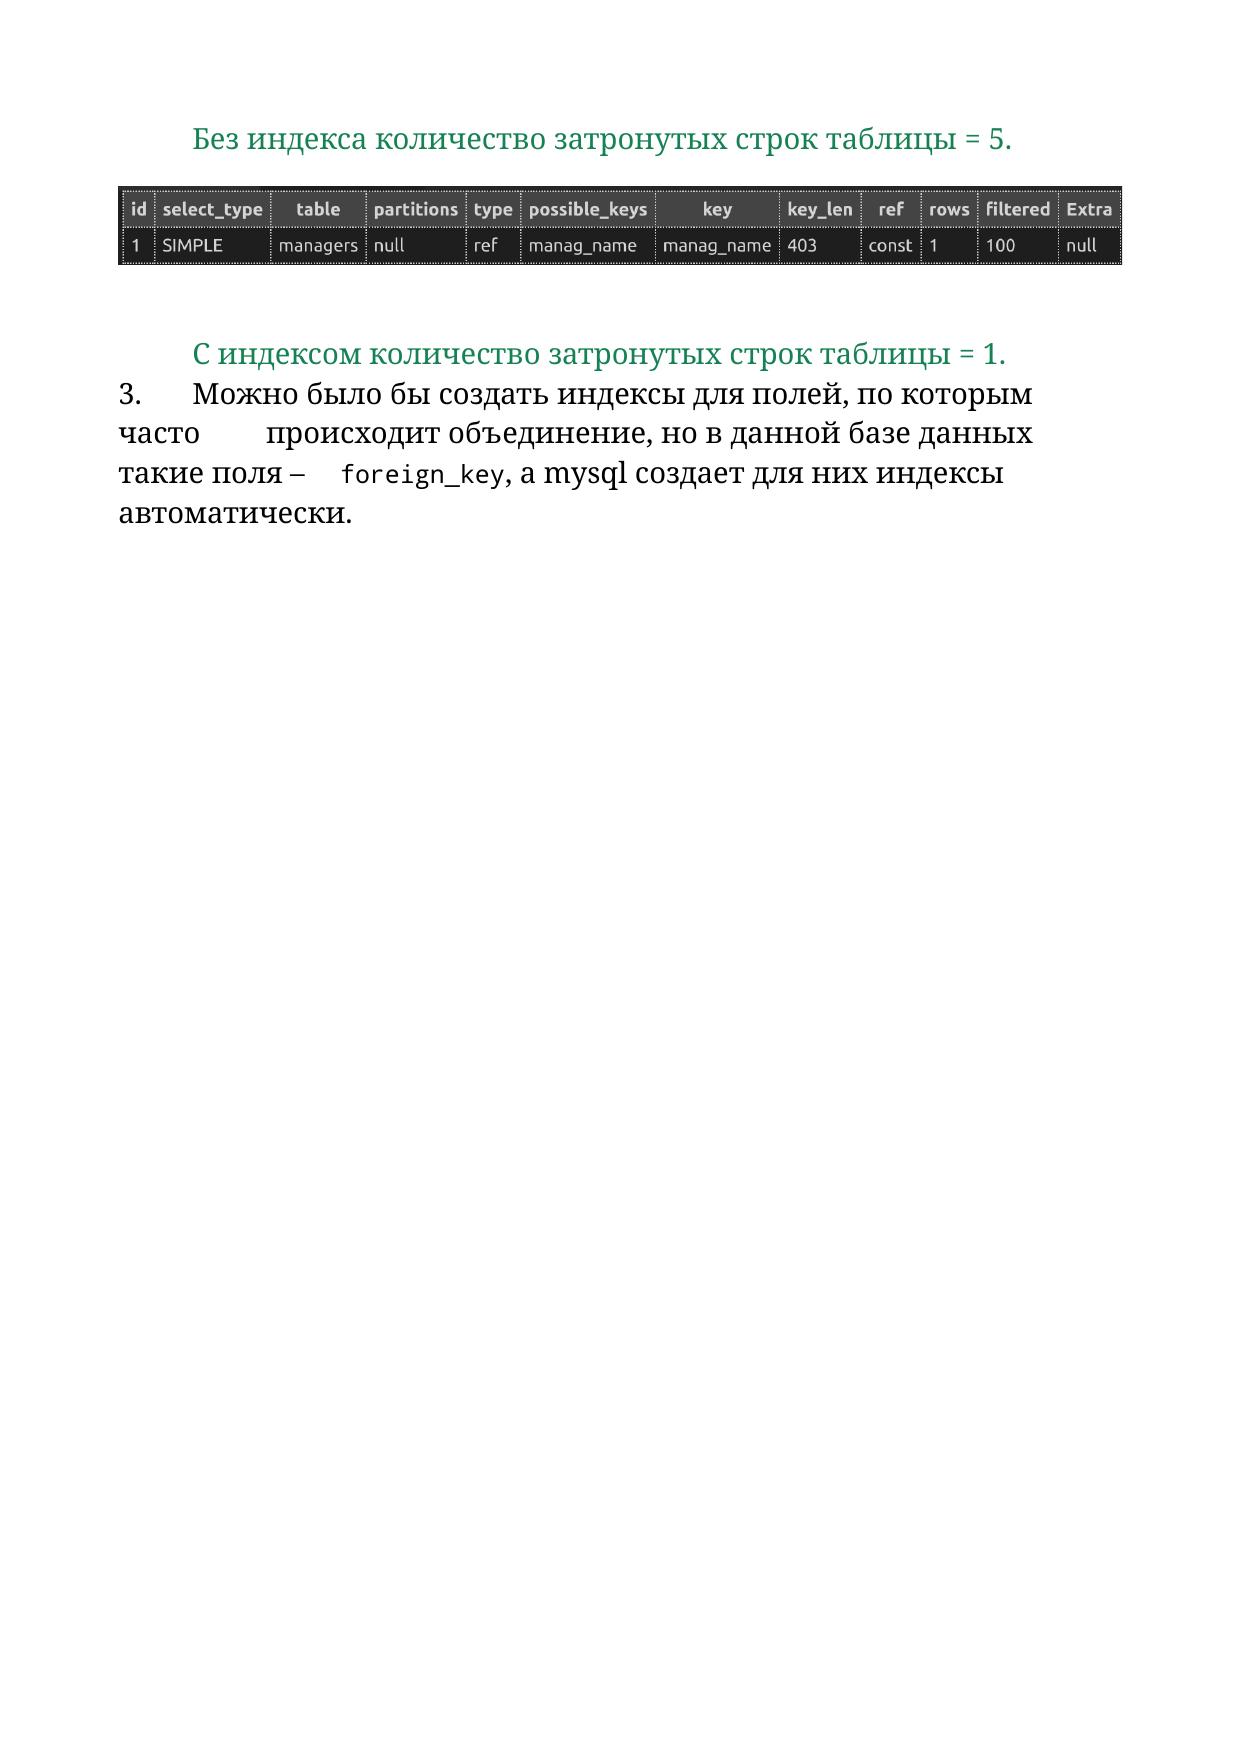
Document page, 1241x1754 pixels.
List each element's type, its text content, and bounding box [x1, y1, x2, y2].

text С индексом количество затронутых строк таблицы = 1. [118, 333, 1122, 373]
text 3. Можно было бы создать индексы для полей, по которым часто происходит объединение, но в данной базе данных такие поля – foreign_key, а mysql создает для них индексы автоматически. [118, 373, 1122, 532]
text [118, 265, 1122, 333]
text Без индекса количество затронутых строк таблицы = 5. [118, 118, 1122, 186]
picture [118, 186, 1123, 265]
